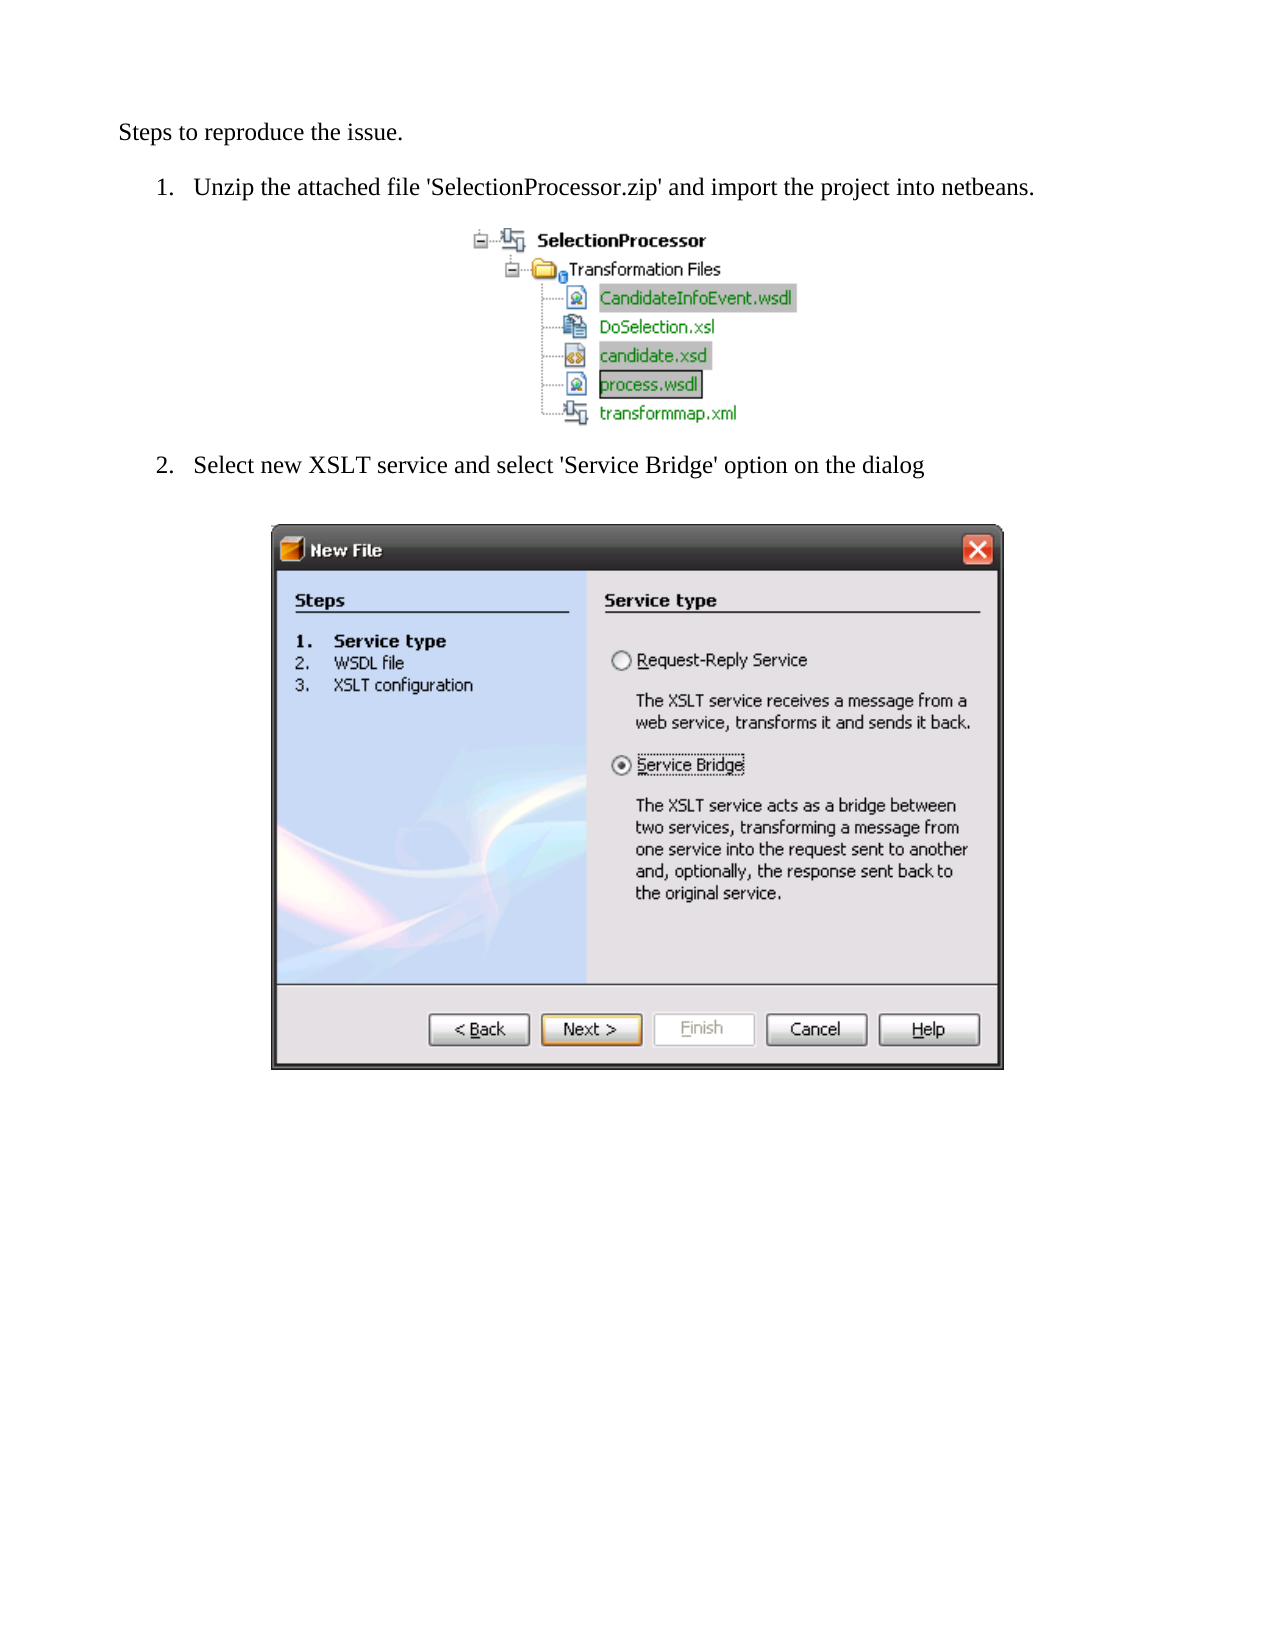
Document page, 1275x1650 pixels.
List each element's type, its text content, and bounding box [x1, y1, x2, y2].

text Steps to reproduce the issue. [118, 118, 1157, 146]
list Select new XSLT service and select 'Service Bridge' option on the dialog [156, 229, 1157, 1153]
picture [271, 524, 1004, 1070]
list Unzip the attached file 'SelectionProcessor.zip' and import the project into netbeans. [156, 173, 1157, 229]
